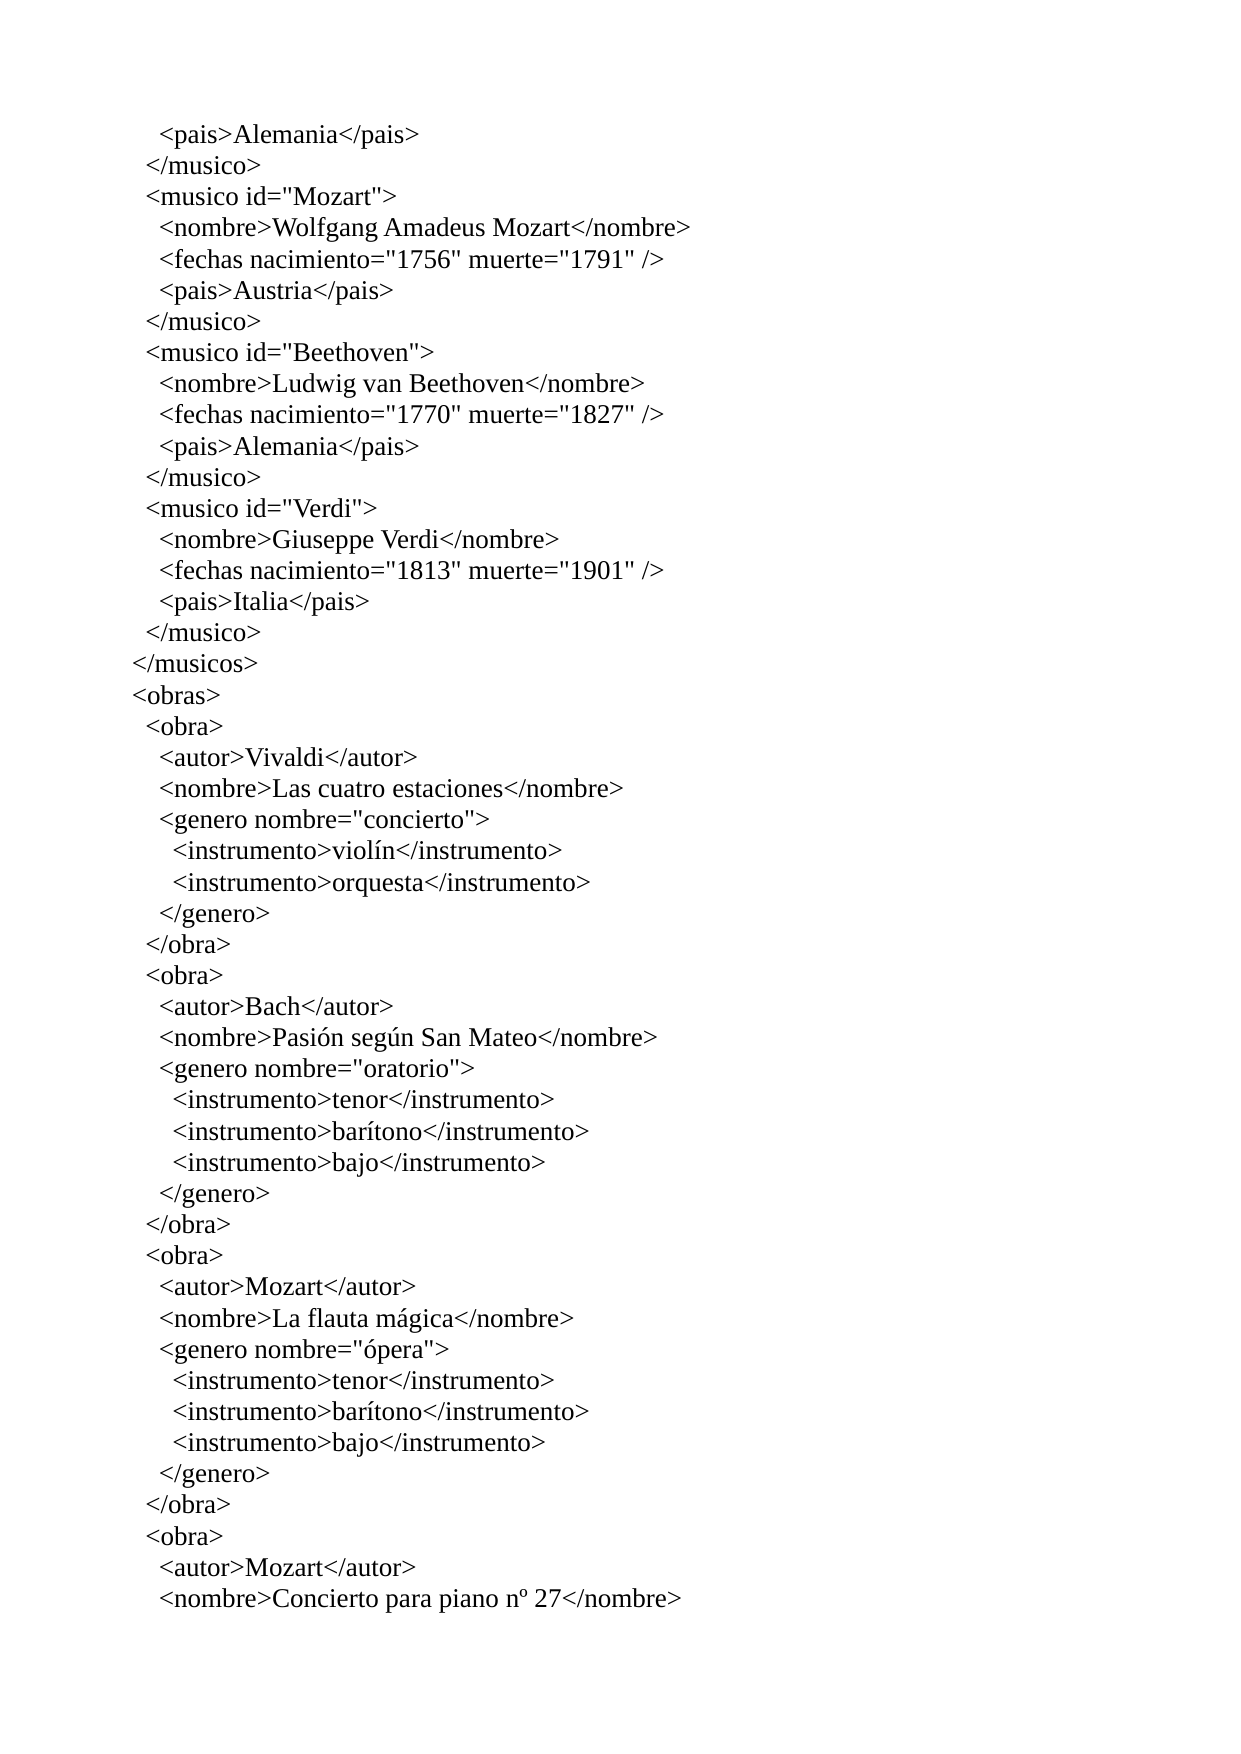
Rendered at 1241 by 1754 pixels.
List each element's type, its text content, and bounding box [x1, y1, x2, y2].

text </obra> [118, 1488, 1122, 1520]
text <musico id="Mozart"> [118, 180, 1122, 212]
text <autor>Vivaldi</autor> [118, 741, 1122, 772]
text <genero nombre="concierto"> [118, 803, 1122, 834]
text </obra> [118, 928, 1122, 959]
text <nombre>Las cuatro estaciones</nombre> [118, 772, 1122, 803]
text <pais>Italia</pais> [118, 585, 1122, 616]
text <nombre>Concierto para piano nº 27</nombre> [118, 1582, 1122, 1613]
text <musico id="Beethoven"> [118, 336, 1122, 367]
text </musicos> [118, 648, 1122, 679]
text <obra> [118, 959, 1122, 990]
text <obras> [118, 679, 1122, 710]
text <musico id="Verdi"> [118, 492, 1122, 523]
text </genero> [118, 897, 1122, 928]
text </genero> [118, 1457, 1122, 1488]
text </genero> [118, 1177, 1122, 1208]
text </obra> [118, 1208, 1122, 1239]
text <instrumento>orquesta</instrumento> [118, 866, 1122, 897]
text <pais>Alemania</pais> [118, 118, 1122, 149]
text <instrumento>bajo</instrumento> [118, 1146, 1122, 1177]
text <fechas nacimiento="1756" muerte="1791" /> [118, 243, 1122, 274]
text <pais>Alemania</pais> [118, 429, 1122, 461]
text <nombre>Giuseppe Verdi</nombre> [118, 523, 1122, 554]
text <obra> [118, 710, 1122, 741]
text <nombre>La flauta mágica</nombre> [118, 1302, 1122, 1333]
text <obra> [118, 1239, 1122, 1271]
text <instrumento>bajo</instrumento> [118, 1426, 1122, 1457]
text <nombre>Pasión según San Mateo</nombre> [118, 1021, 1122, 1052]
text </musico> [118, 305, 1122, 336]
text <autor>Bach</autor> [118, 990, 1122, 1021]
text <instrumento>violín</instrumento> [118, 834, 1122, 866]
text </musico> [118, 149, 1122, 180]
text <genero nombre="oratorio"> [118, 1052, 1122, 1084]
text <fechas nacimiento="1770" muerte="1827" /> [118, 398, 1122, 429]
text <autor>Mozart</autor> [118, 1551, 1122, 1582]
text <nombre>Ludwig van Beethoven</nombre> [118, 367, 1122, 398]
text <nombre>Wolfgang Amadeus Mozart</nombre> [118, 212, 1122, 243]
text <pais>Austria</pais> [118, 274, 1122, 305]
text </musico> [118, 616, 1122, 648]
text <instrumento>barítono</instrumento> [118, 1115, 1122, 1146]
text <genero nombre="ópera"> [118, 1333, 1122, 1364]
text </musico> [118, 461, 1122, 492]
text <obra> [118, 1520, 1122, 1551]
text <autor>Mozart</autor> [118, 1271, 1122, 1302]
text <instrumento>barítono</instrumento> [118, 1395, 1122, 1426]
text <instrumento>tenor</instrumento> [118, 1084, 1122, 1115]
text <fechas nacimiento="1813" muerte="1901" /> [118, 554, 1122, 585]
text <instrumento>tenor</instrumento> [118, 1364, 1122, 1395]
